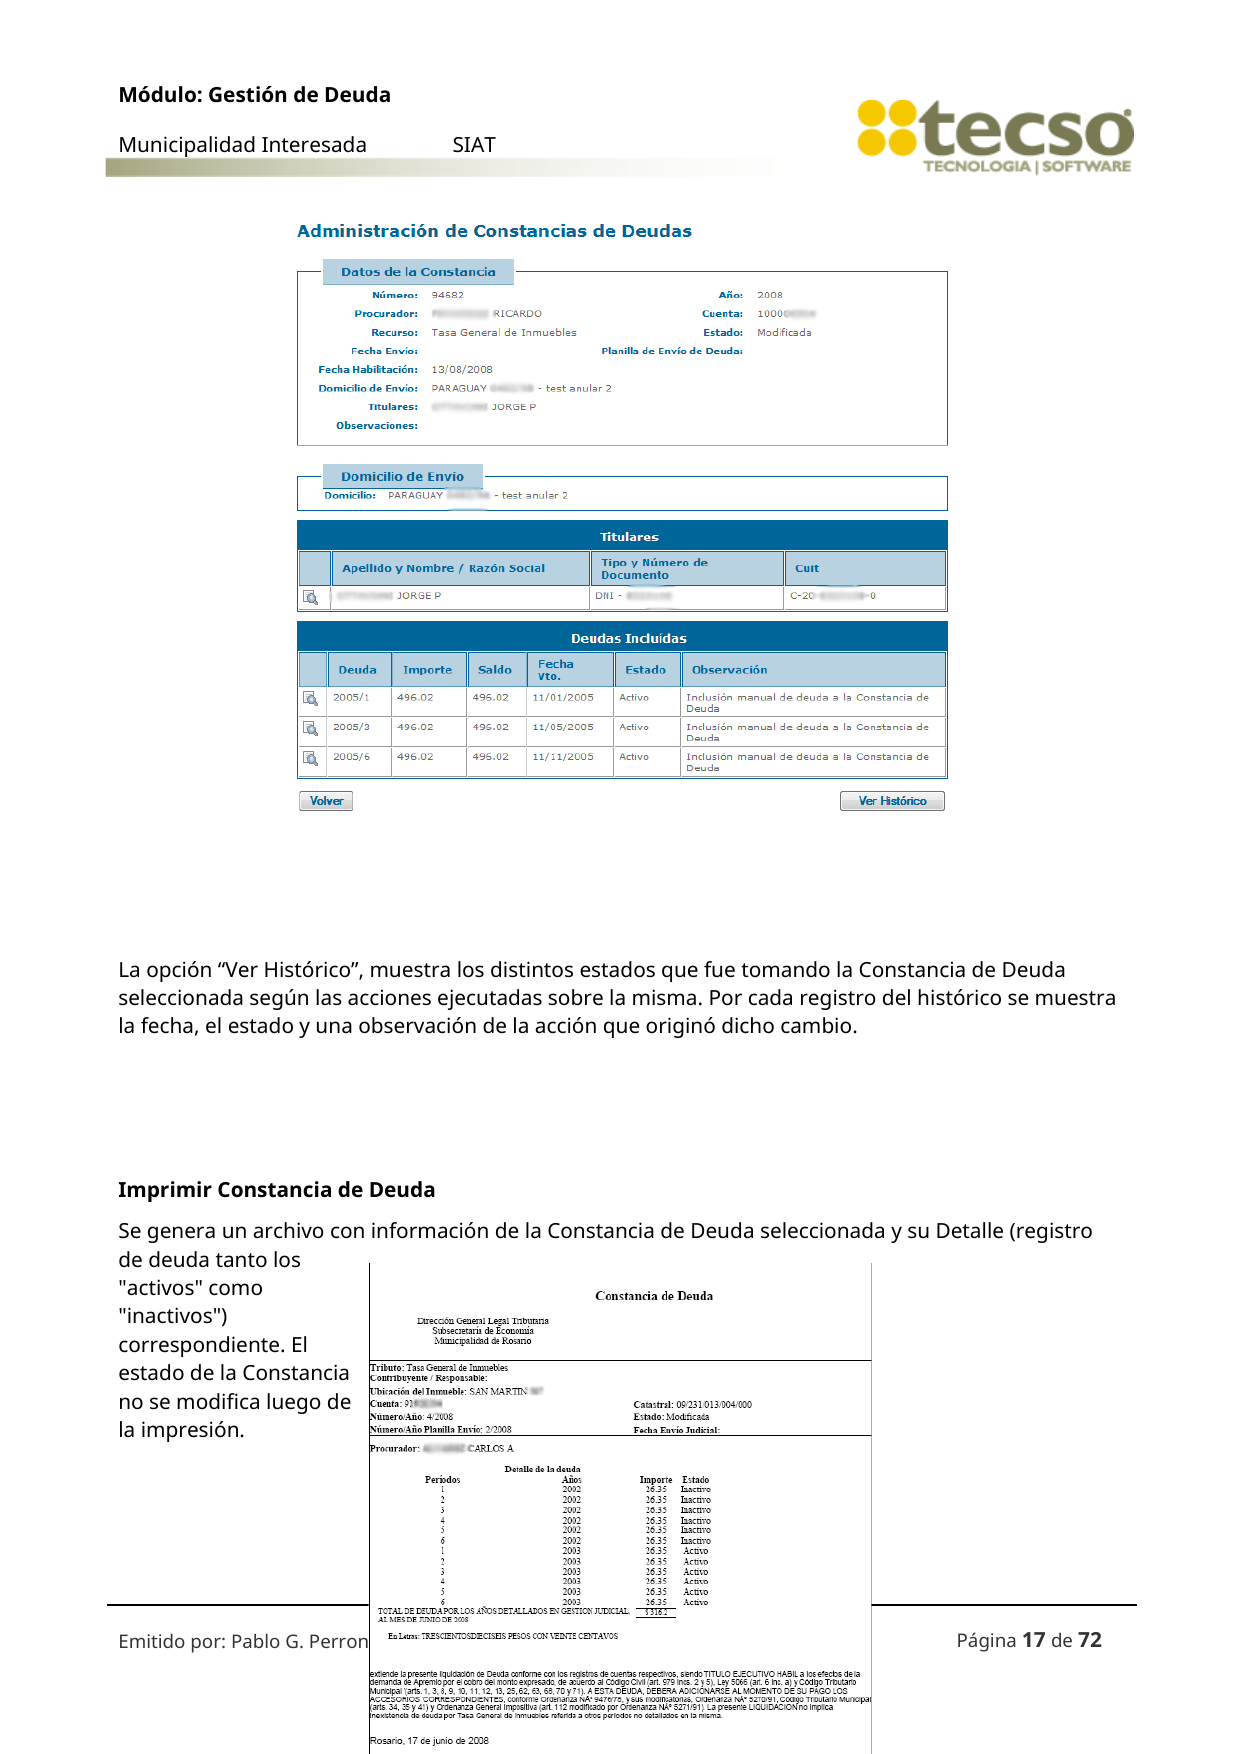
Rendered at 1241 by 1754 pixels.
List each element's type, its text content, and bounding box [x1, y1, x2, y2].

text La opción “Ver Histórico”, muestra los distintos estados que fue tomando la Constancia de Deuda seleccionada según las acciones ejecutadas sobre la misma. Por cada registro del histórico se muestra la fecha, el estado y una observación de la acción que originó dicho cambio. [118, 955, 1122, 1040]
picture [105, 100, 1134, 177]
text Se genera un archivo con información de la Constancia de Deuda seleccionada y su Detalle (registro de deuda tanto los "activos" como "inactivos") correspondiente. El estado de la Constancia no se modifica luego de la impresión. [118, 1216, 1122, 1444]
text Imprimir Constancia de Deuda [118, 1175, 1122, 1204]
picture [286, 217, 954, 821]
picture [368, 1263, 872, 1754]
